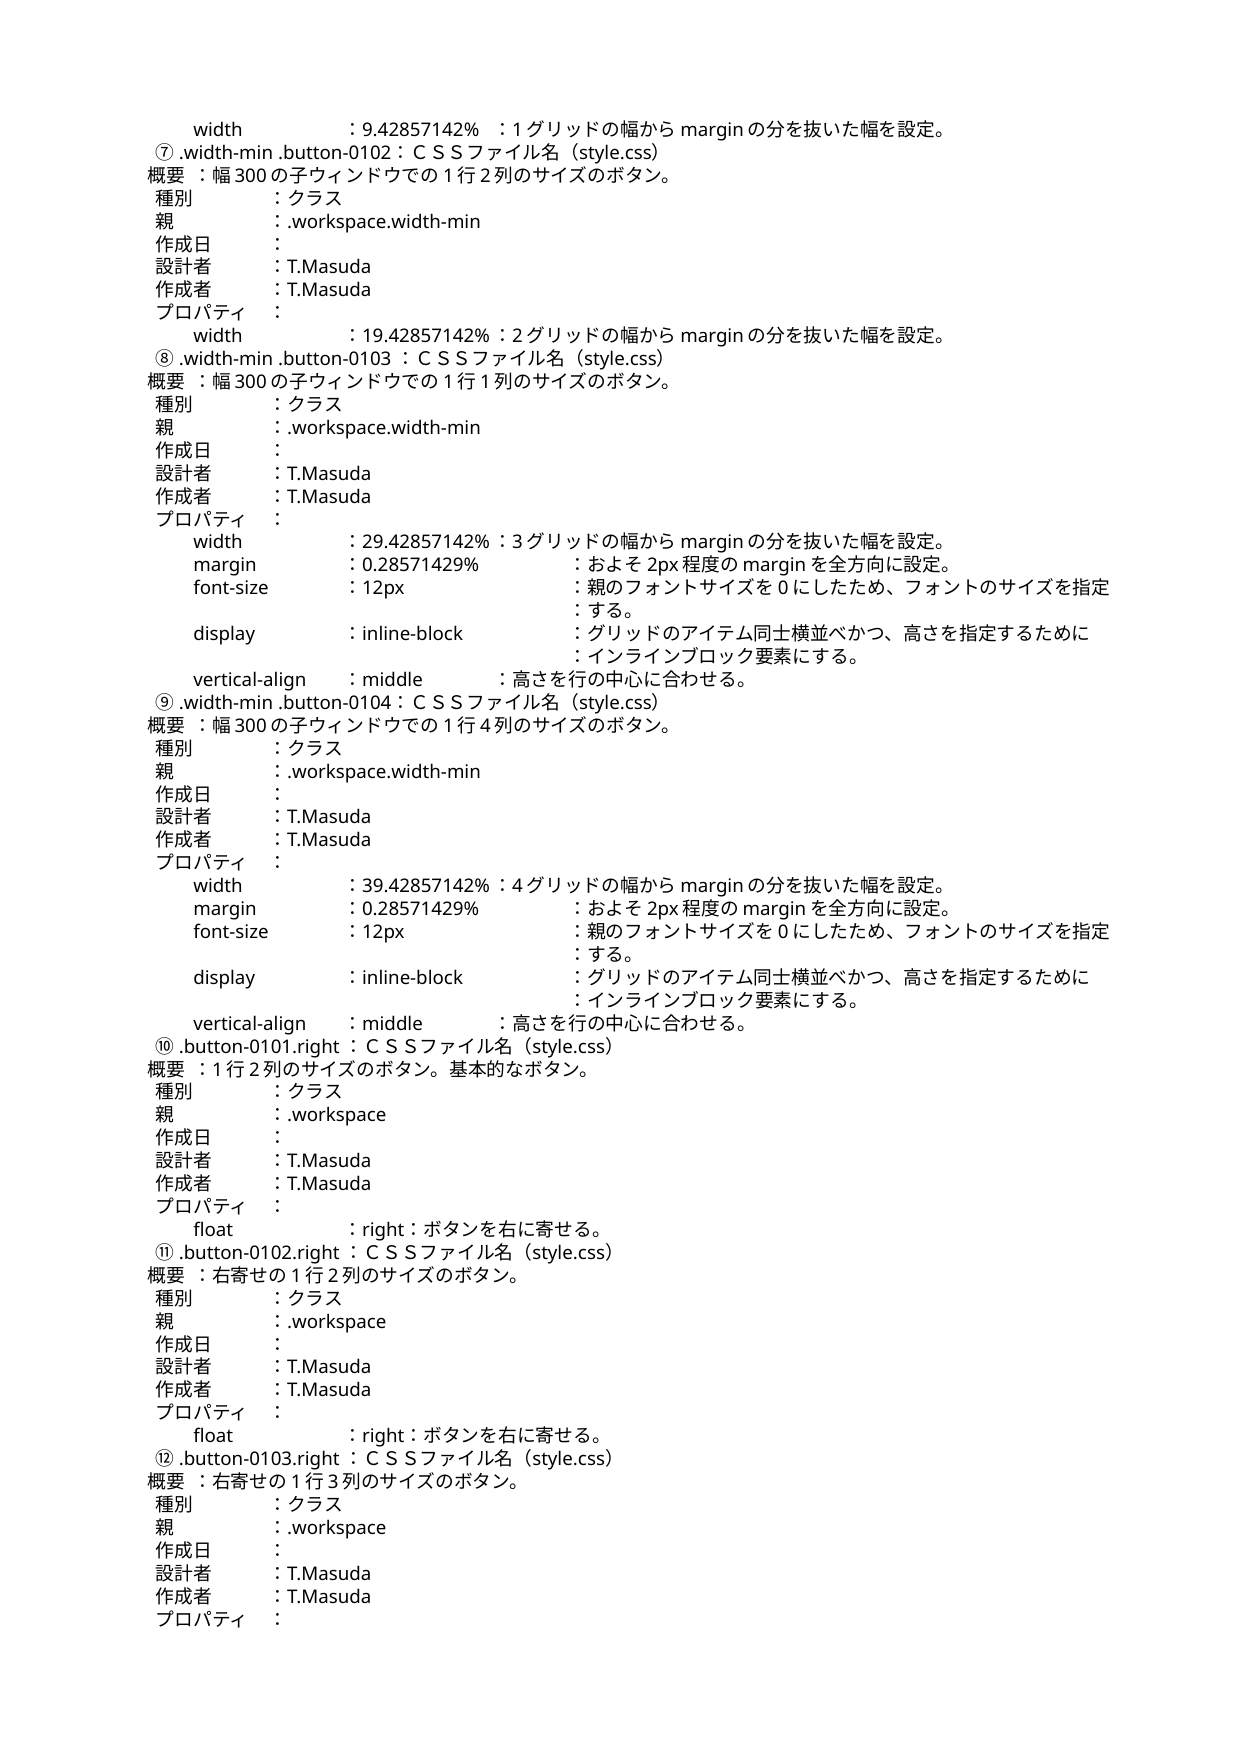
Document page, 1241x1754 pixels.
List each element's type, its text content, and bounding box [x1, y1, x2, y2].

text ⑨ .width-min .button-0104：ＣＳＳファイル名（style.css） [118, 691, 1122, 714]
text vertical-align ：middle ：高さを行の中心に合わせる。 [118, 668, 1122, 691]
text 作成者 ：T.Masuda [118, 828, 1122, 851]
text プロパティ ： [118, 1195, 1122, 1218]
text ：インラインブロック要素にする。 [118, 645, 1122, 668]
text 親 ：.workspace [118, 1310, 1122, 1333]
text ：する。 [118, 943, 1122, 966]
text width ：19.42857142% ：2グリッドの幅からmarginの分を抜いた幅を設定。 [118, 324, 1122, 347]
text 設計者 ：T.Masuda [118, 1562, 1122, 1585]
text ⑧ .width-min .button-0103 ：ＣＳＳファイル名（style.css） [118, 347, 1122, 370]
text 作成者 ：T.Masuda [118, 485, 1122, 508]
text 概要 ：1行2列のサイズのボタン。基本的なボタン。 [118, 1058, 1122, 1081]
text font-size ：12px ：親のフォントサイズを0にしたため、フォントのサイズを指定 [118, 920, 1122, 943]
text 親 ：.workspace.width-min [118, 760, 1122, 783]
text 設計者 ：T.Masuda [118, 256, 1122, 278]
text 作成日 ： [118, 1539, 1122, 1562]
text margin ：0.28571429% ：およそ2px程度のmarginを全方向に設定。 [118, 553, 1122, 576]
text 作成日 ： [118, 1333, 1122, 1356]
text 種別 ：クラス [118, 187, 1122, 210]
text ⑩ .button-0101.right ：ＣＳＳファイル名（style.css） [118, 1035, 1122, 1058]
text display ：inline-block ：グリッドのアイテム同士横並べかつ、高さを指定するために [118, 622, 1122, 645]
text 概要 ：幅300の子ウィンドウでの1行1列のサイズのボタン。 [118, 370, 1122, 393]
text width ：29.42857142% ：3グリッドの幅からmarginの分を抜いた幅を設定。 [118, 531, 1122, 553]
text 作成者 ：T.Masuda [118, 1172, 1122, 1195]
text float ：right：ボタンを右に寄せる。 [118, 1218, 1122, 1241]
text ⑪ .button-0102.right ：ＣＳＳファイル名（style.css） [118, 1241, 1122, 1264]
text vertical-align ：middle ：高さを行の中心に合わせる。 [118, 1012, 1122, 1035]
text width ：9.42857142% ：1グリッドの幅からmarginの分を抜いた幅を設定。 [118, 118, 1122, 141]
text 作成者 ：T.Masuda [118, 1378, 1122, 1401]
text 設計者 ：T.Masuda [118, 1356, 1122, 1378]
text 設計者 ：T.Masuda [118, 806, 1122, 828]
text float ：right：ボタンを右に寄せる。 [118, 1424, 1122, 1447]
text 概要 ：右寄せの1行2列のサイズのボタン。 [118, 1264, 1122, 1287]
text 種別 ：クラス [118, 1081, 1122, 1103]
text ：インラインブロック要素にする。 [118, 989, 1122, 1012]
text font-size ：12px ：親のフォントサイズを0にしたため、フォントのサイズを指定 [118, 576, 1122, 599]
text 作成日 ： [118, 439, 1122, 462]
text 作成者 ：T.Masuda [118, 1585, 1122, 1608]
text 設計者 ：T.Masuda [118, 1149, 1122, 1172]
text 作成者 ：T.Masuda [118, 278, 1122, 301]
text プロパティ ： [118, 1608, 1122, 1631]
text プロパティ ： [118, 301, 1122, 324]
text 設計者 ：T.Masuda [118, 462, 1122, 485]
text 概要 ：幅300の子ウィンドウでの1行2列のサイズのボタン。 [118, 164, 1122, 187]
text 種別 ：クラス [118, 1493, 1122, 1516]
text プロパティ ： [118, 508, 1122, 531]
text プロパティ ： [118, 1401, 1122, 1424]
text margin ：0.28571429% ：およそ2px程度のmarginを全方向に設定。 [118, 897, 1122, 920]
text 種別 ：クラス [118, 737, 1122, 760]
text width ：39.42857142% ：4グリッドの幅からmarginの分を抜いた幅を設定。 [118, 874, 1122, 897]
text 概要 ：幅300の子ウィンドウでの1行4列のサイズのボタン。 [118, 714, 1122, 737]
text ：する。 [118, 599, 1122, 622]
text ⑫ .button-0103.right ：ＣＳＳファイル名（style.css） [118, 1447, 1122, 1470]
text 作成日 ： [118, 1126, 1122, 1149]
text 親 ：.workspace.width-min [118, 210, 1122, 233]
text 親 ：.workspace [118, 1103, 1122, 1126]
text 作成日 ： [118, 233, 1122, 256]
text 親 ：.workspace [118, 1516, 1122, 1539]
text 概要 ：右寄せの1行3列のサイズのボタン。 [118, 1470, 1122, 1493]
text display ：inline-block ：グリッドのアイテム同士横並べかつ、高さを指定するために [118, 966, 1122, 989]
text ⑦ .width-min .button-0102：ＣＳＳファイル名（style.css） [118, 141, 1122, 164]
text プロパティ ： [118, 851, 1122, 874]
text 種別 ：クラス [118, 1287, 1122, 1310]
text 作成日 ： [118, 783, 1122, 806]
text 種別 ：クラス [118, 393, 1122, 416]
text 親 ：.workspace.width-min [118, 416, 1122, 439]
